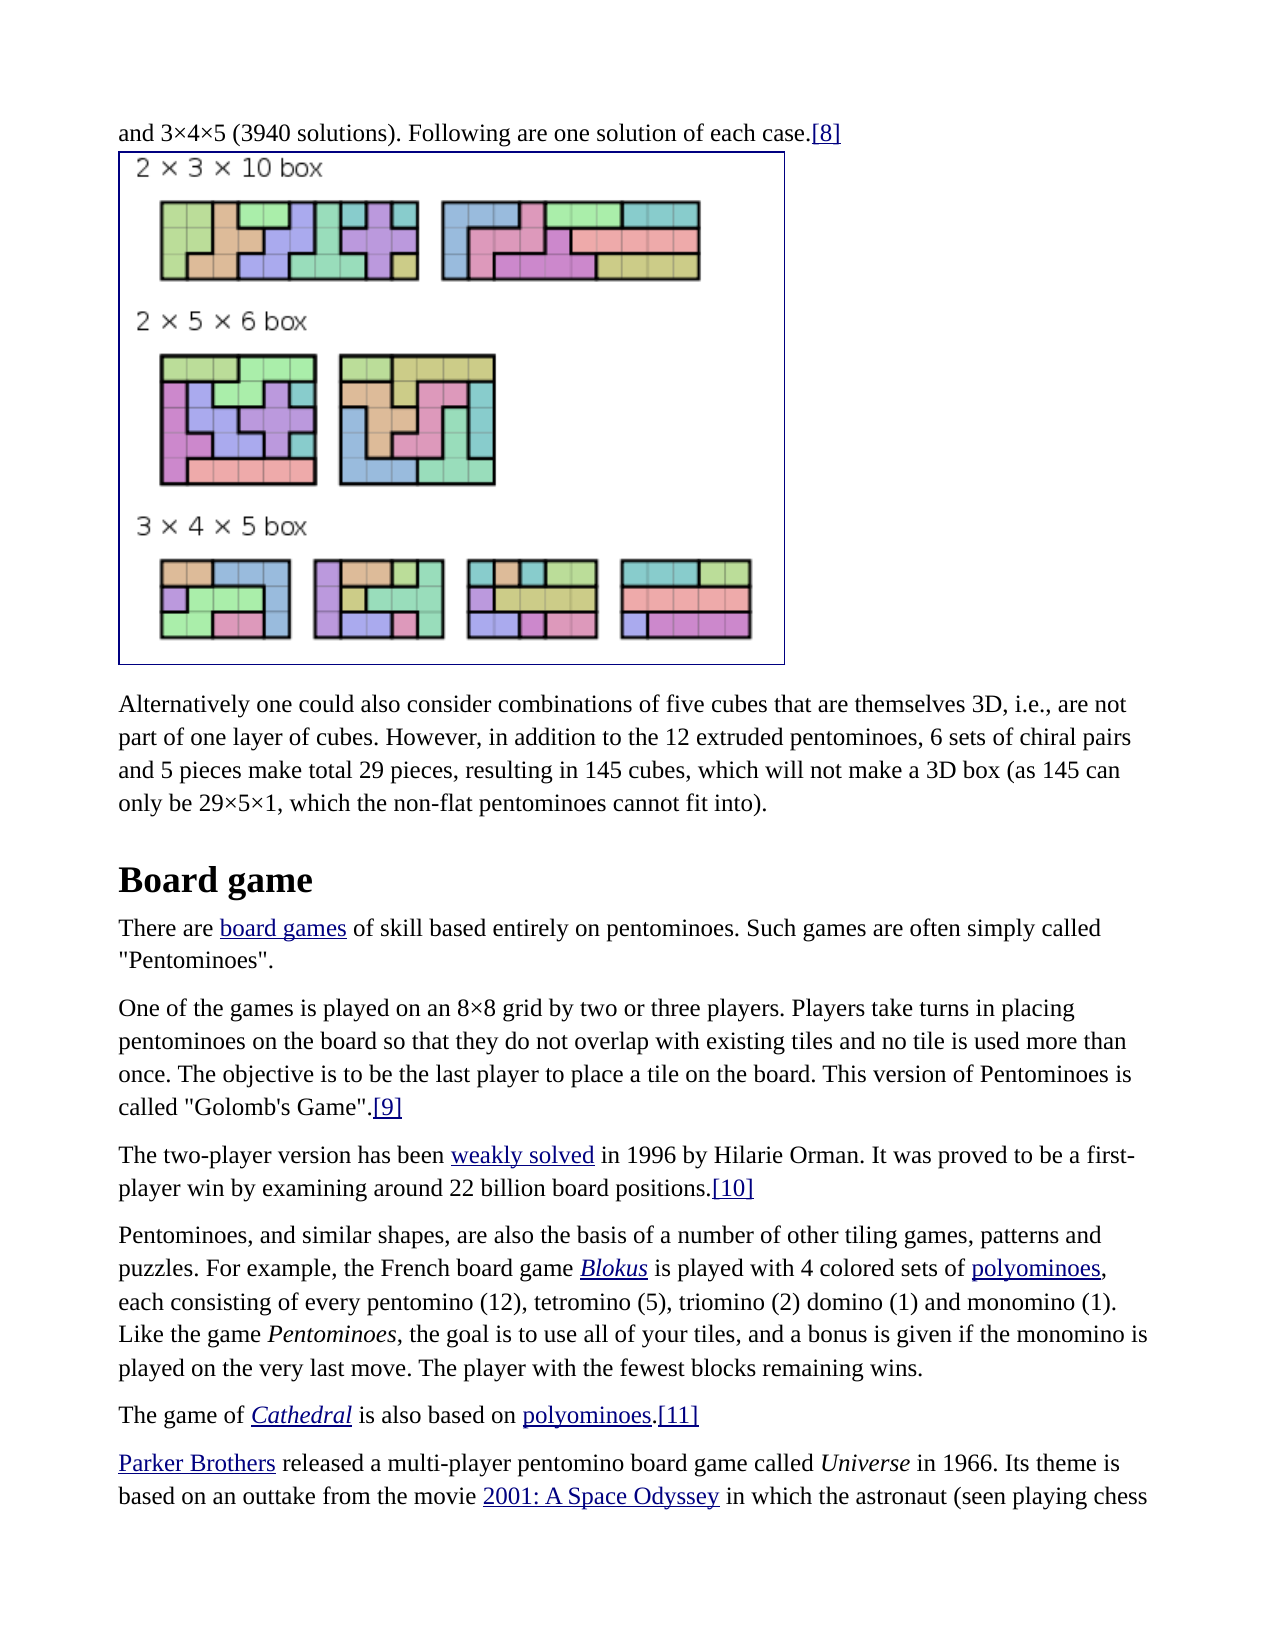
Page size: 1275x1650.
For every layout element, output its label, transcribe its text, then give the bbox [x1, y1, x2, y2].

text Pentominoes, and similar shapes, are also the basis of a number of other tiling games, patterns and puzzles. For example, the French board game Blokus is played with 4 colored sets of polyominoes, each consisting of every pentomino (12), tetromino (5), triomino (2) domino (1) and monomino (1). Like the game Pentominoes, the goal is to use all of your tiles, and a bonus is given if the monomino is played on the very last move. The player with the fewest blocks remaining wins. [118, 1221, 1157, 1381]
text Parker Brothers released a multi-player pentomino board game called Universe in 1966. Its theme is based on an outtake from the movie 2001: A Space Odyssey in which the astronaut (seen playing chess [118, 1448, 1157, 1509]
text and 3×4×5 (3940 solutions). Following are one solution of each case.[8] [118, 118, 1157, 671]
text The game of Cathedral is also based on polyominoes.[11] [118, 1400, 1157, 1429]
text The two-player version has been weakly solved in 1996 by Hilarie Orman. It was proved to be a first-player win by examining around 22 billion board positions.[10] [118, 1140, 1157, 1202]
subtitle Board game [118, 857, 1157, 900]
text There are board games of skill based entirely on pentominoes. Such games are often simply called "Pentominoes". [118, 913, 1157, 974]
text One of the games is played on an 8×8 grid by two or three players. Players take turns in placing pentominoes on the board so that they do not overlap with existing tiles and no tile is used more than once. The objective is to be the last player to place a tile on the board. This version of Pentominoes is called "Golomb's Game".[9] [118, 993, 1157, 1121]
text Alternatively one could also consider combinations of five cubes that are themselves 3D, i.e., are not part of one layer of cubes. However, in addition to the 12 extruded pentominoes, 6 sets of chiral pairs and 5 pieces make total 29 pieces, resulting in 145 cubes, which will not make a 3D box (as 145 can only be 29×5×1, which the non-flat pentominoes cannot fit into). [118, 689, 1157, 817]
picture [120, 153, 784, 664]
